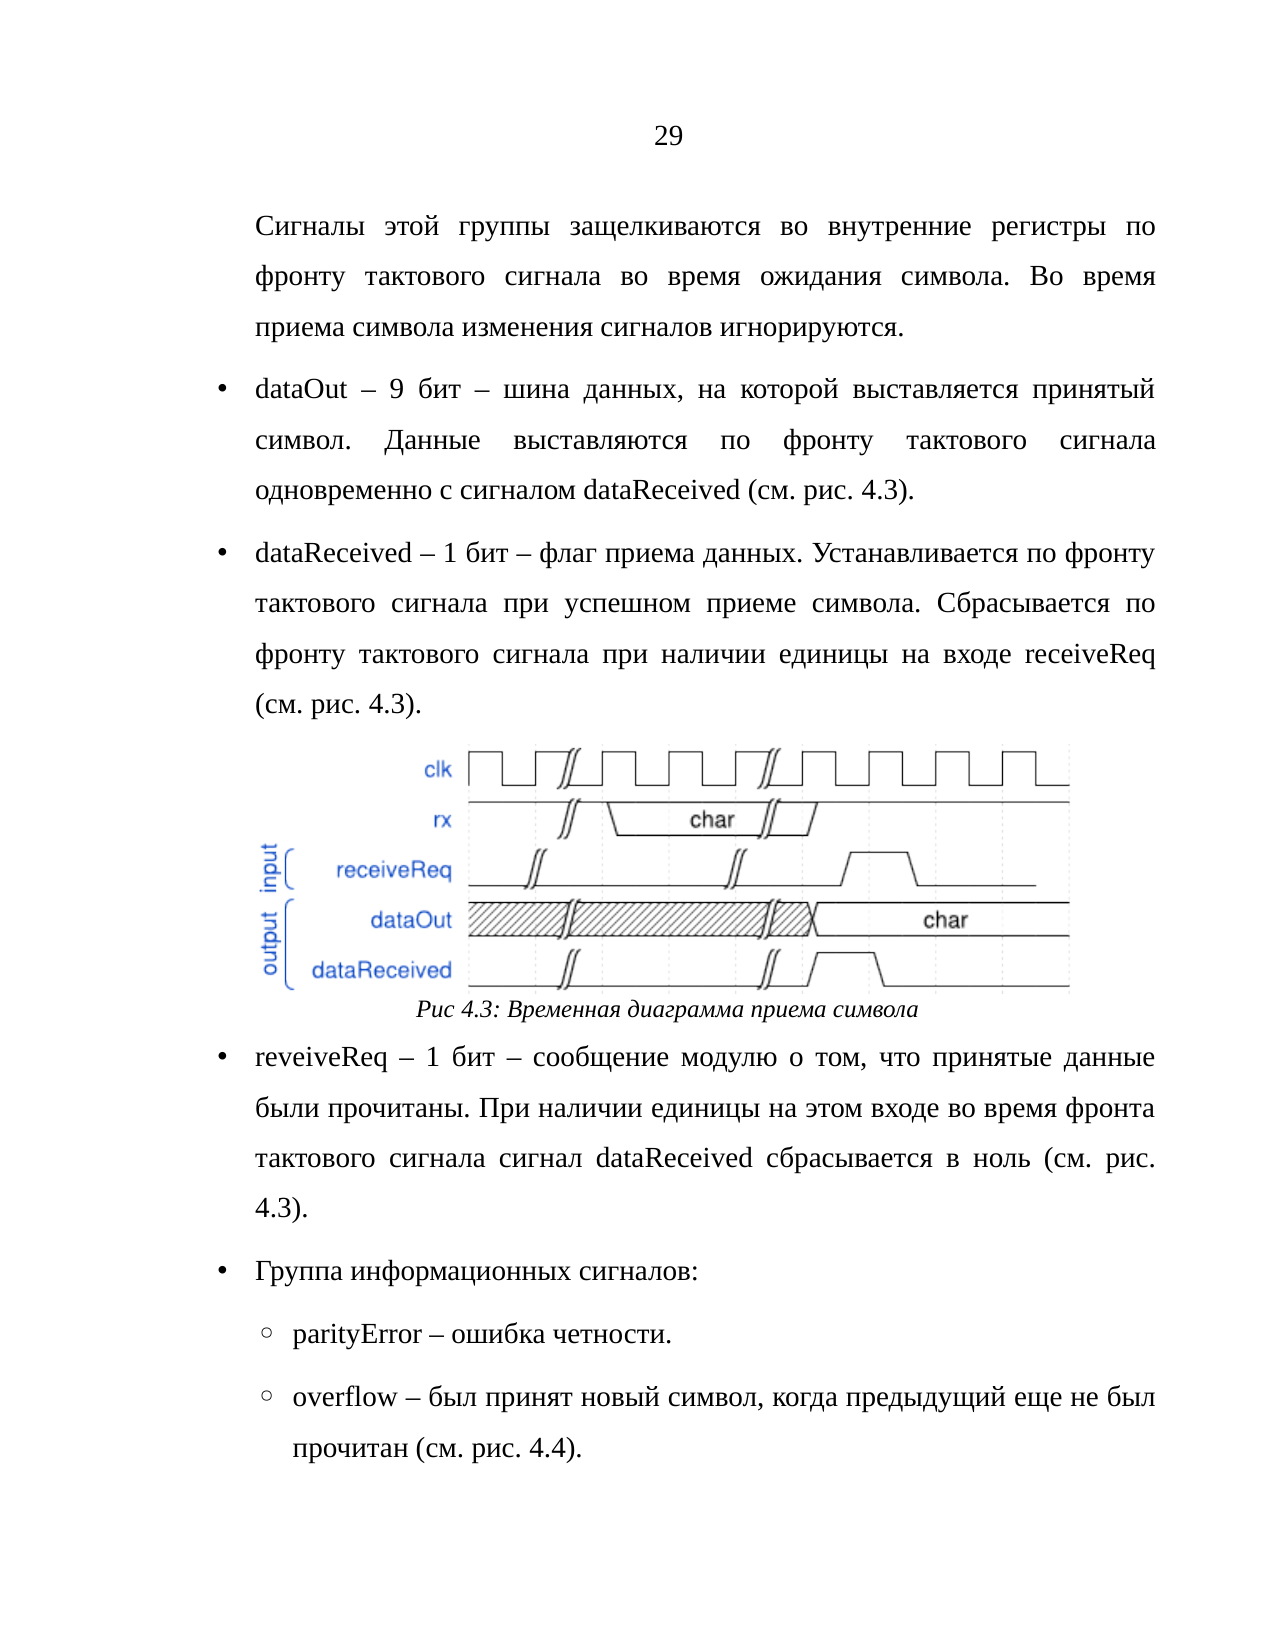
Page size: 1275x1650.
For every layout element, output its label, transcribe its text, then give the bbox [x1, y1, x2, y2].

picture [235, 744, 1102, 994]
list dataReceived – 1 бит – флаг приема данных. Устанавливается по фронту тактового сигнала при успешном приеме символа. Сбрасывается по фронту тактового сигнала при наличии единицы на входе receiveReq (см. рис. 4.3). [217, 535, 1157, 720]
list Сигналы этой группы защелкиваются во внутренние регистры по фронту тактового сигнала во время ожидания символа. Во время приема символа изменения сигналов игнорируются. [217, 208, 1157, 342]
list Группа информационных сигналов: [217, 1253, 1157, 1287]
list overflow – был принят новый символ, когда предыдущий еще не был прочитан (см. рис. 4.4). [255, 1379, 1157, 1463]
list Рис 4.3: Временная диаграмма приема символа [235, 994, 1102, 1023]
list parityError – ошибка четности. [255, 1316, 1157, 1350]
list reveiveReq – 1 бит – сообщение модулю о том, что принятые данные были прочитаны. При наличии единицы на этом входе во время фронта тактового сигнала сигнал dataReceived сбрасывается в ноль (см. рис. 4.3). [217, 749, 1157, 1224]
list dataOut – 9 бит – шина данных, на которой выставляется принятый символ. Данные выставляются по фронту тактового сигнала одновременно с сигналом dataReceived (см. рис. 4.3). [217, 372, 1157, 506]
list [235, 731, 1102, 744]
